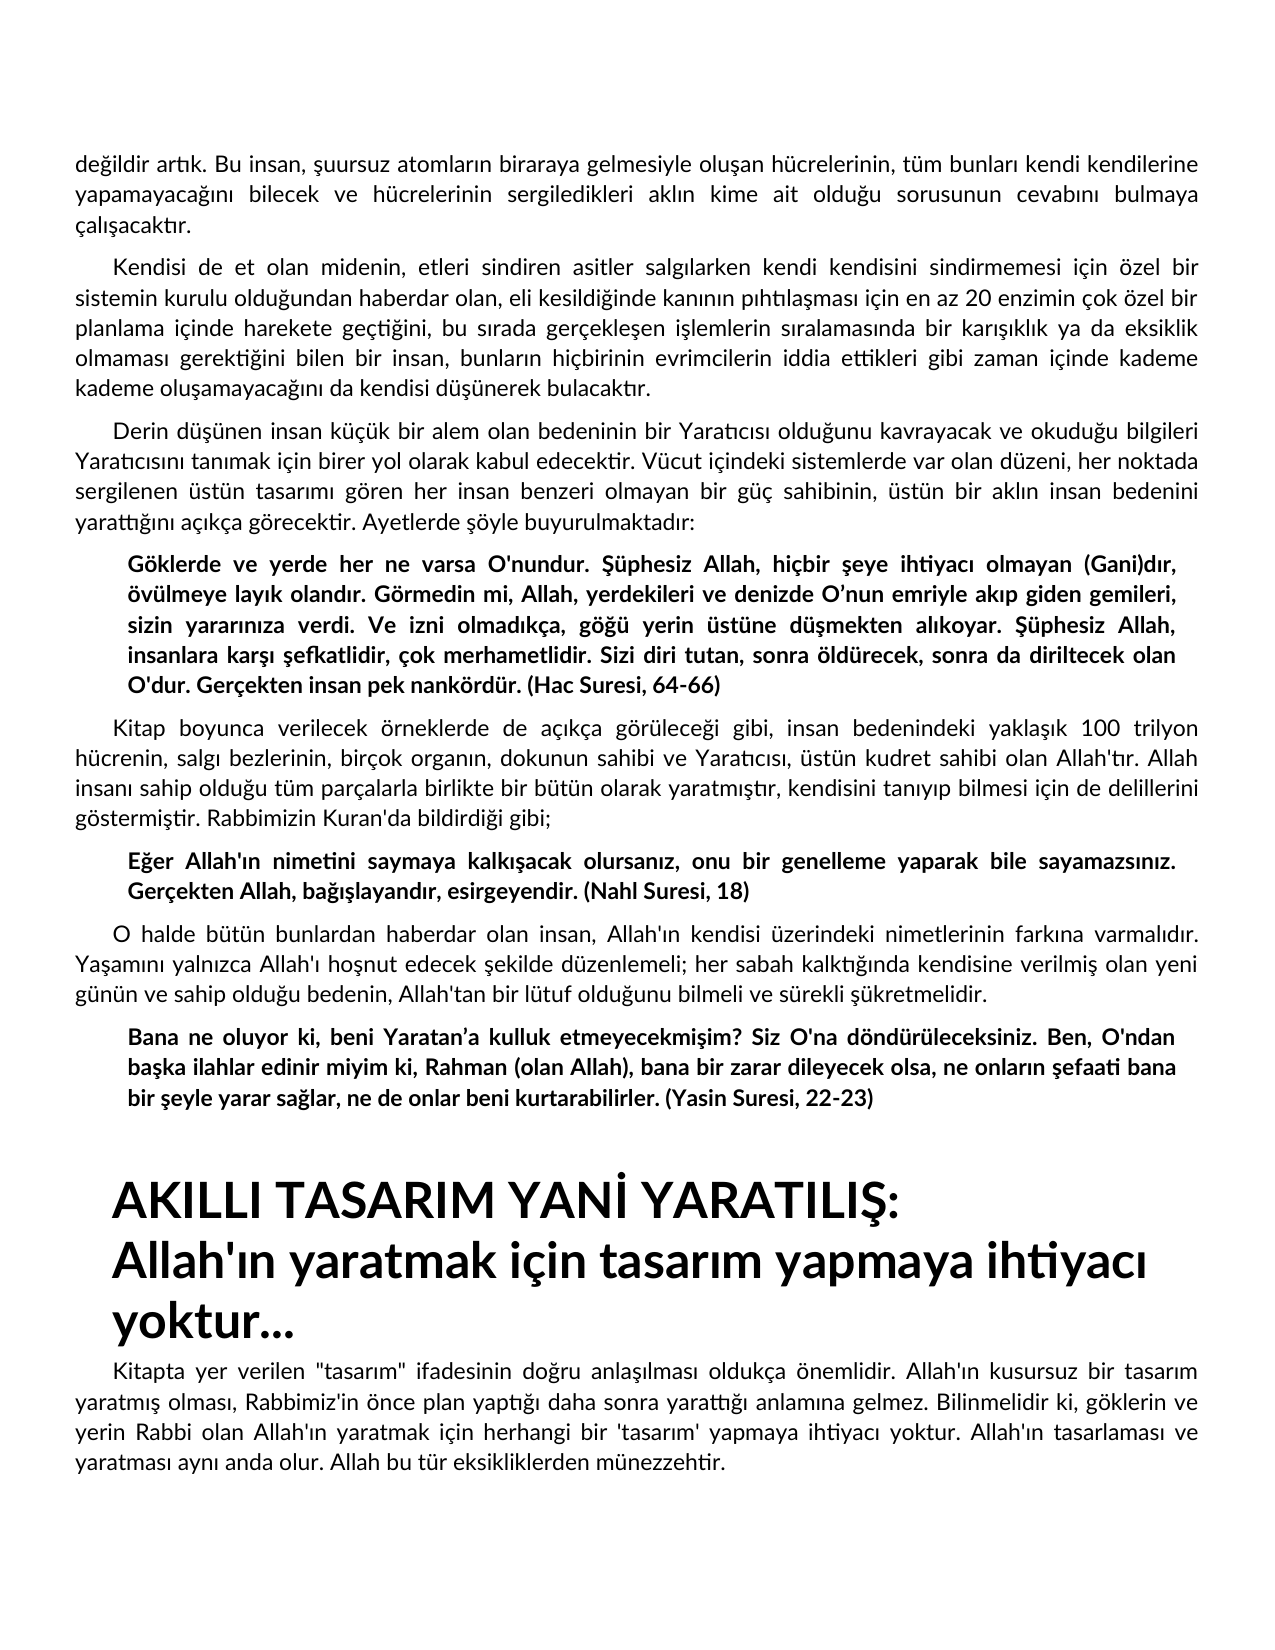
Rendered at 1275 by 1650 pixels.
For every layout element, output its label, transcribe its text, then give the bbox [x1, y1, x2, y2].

text Eğer Allah'ın nimetini saymaya kalkışacak olursanız, onu bir genelleme yaparak bile sayamazsınız. Gerçekten Allah, bağışlayandır, esirgeyendir. (Nahl Suresi, 18) [127, 847, 1177, 904]
text Derin düşünen insan küçük bir alem olan bedeninin bir Yaratıcısı olduğunu kavrayacak ve okuduğu bilgileri Yaratıcısını tanımak için birer yol olarak kabul edecektir. Vücut içindeki sistemlerde var olan düzeni, her noktada sergilenen üstün tasarımı gören her insan benzeri olmayan bir güç sahibinin, üstün bir aklın insan bedenini yarattığını açıkça görecektir. Ayetlerde şöyle buyurulmaktadır: [75, 417, 1200, 535]
text Bana ne oluyor ki, beni Yaratan’a kulluk etmeyecekmişim? Siz O'na döndürüleceksiniz. Ben, O'ndan başka ilahlar edinir miyim ki, Rahman (olan Allah), bana bir zarar dileyecek olsa, ne onların şefaati bana bir şeyle yarar sağlar, ne de onlar beni kurtarabilirler. (Yasin Suresi, 22-23) [127, 1023, 1177, 1111]
text Kitap boyunca verilecek örneklerde de açıkça görüleceği gibi, insan bedenindeki yaklaşık 100 trilyon hücrenin, salgı bezlerinin, birçok organın, dokunun sahibi ve Yaratıcısı, üstün kudret sahibi olan Allah'tır. Allah insanı sahip olduğu tüm parçalarla birlikte bir bütün olarak yaratmıştır, kendisini tanıyıp bilmesi için de delillerini göstermiştir. Rabbimizin Kuran'da bildirdiği gibi; [75, 713, 1200, 832]
subtitle AKILLI TASARIM YANİ YARATILIŞ: Allah'ın yaratmak için tasarım yapmaya ihtiyacı yoktur... [112, 1169, 1200, 1349]
text değildir artık. Bu insan, şuursuz atomların biraraya gelmesiyle oluşan hücrelerinin, tüm bunları kendi kendilerine yapamayacağını bilecek ve hücrelerinin sergiledikleri aklın kime ait olduğu sorusunun cevabını bulmaya çalışacaktır. [75, 150, 1200, 238]
text Kendisi de et olan midenin, etleri sindiren asitler salgılarken kendi kendisini sindirmemesi için özel bir sistemin kurulu olduğundan haberdar olan, eli kesildiğinde kanının pıhtılaşması için en az 20 enzimin çok özel bir planlama içinde harekete geçtiğini, bu sırada gerçekleşen işlemlerin sıralamasında bir karışıklık ya da eksiklik olmaması gerektiğini bilen bir insan, bunların hiçbirinin evrimcilerin iddia ettikleri gibi zaman içinde kademe kademe oluşamayacağını da kendisi düşünerek bulacaktır. [75, 253, 1200, 401]
text Göklerde ve yerde her ne varsa O'nundur. Şüphesiz Allah, hiçbir şeye ihtiyacı olmayan (Gani)dır, övülmeye layık olandır. Görmedin mi, Allah, yerdekileri ve denizde O’nun emriyle akıp giden gemileri, sizin yararınıza verdi. Ve izni olmadıkça, göğü yerin üstüne düşmekten alıkoyar. Şüphesiz Allah, insanlara karşı şefkatlidir, çok merhametlidir. Sizi diri tutan, sonra öldürecek, sonra da diriltecek olan O'dur. Gerçekten insan pek nankördür. (Hac Suresi, 64-66) [127, 550, 1177, 698]
text Kitapta yer verilen "tasarım" ifadesinin doğru anlaşılması oldukça önemlidir. Allah'ın kusursuz bir tasarım yaratmış olması, Rabbimiz'in önce plan yaptığı daha sonra yarattığı anlamına gelmez. Bilinmelidir ki, göklerin ve yerin Rabbi olan Allah'ın yaratmak için herhangi bir 'tasarım' yapmaya ihtiyacı yoktur. Allah'ın tasarlaması ve yaratması aynı anda olur. Allah bu tür eksikliklerden münezzehtir. [75, 1357, 1200, 1475]
text O halde bütün bunlardan haberdar olan insan, Allah'ın kendisi üzerindeki nimetlerinin farkına varmalıdır. Yaşamını yalnızca Allah'ı hoşnut edecek şekilde düzenlemeli; her sabah kalktığında kendisine verilmiş olan yeni günün ve sahip olduğu bedenin, Allah'tan bir lütuf olduğunu bilmeli ve sürekli şükretmelidir. [75, 920, 1200, 1008]
